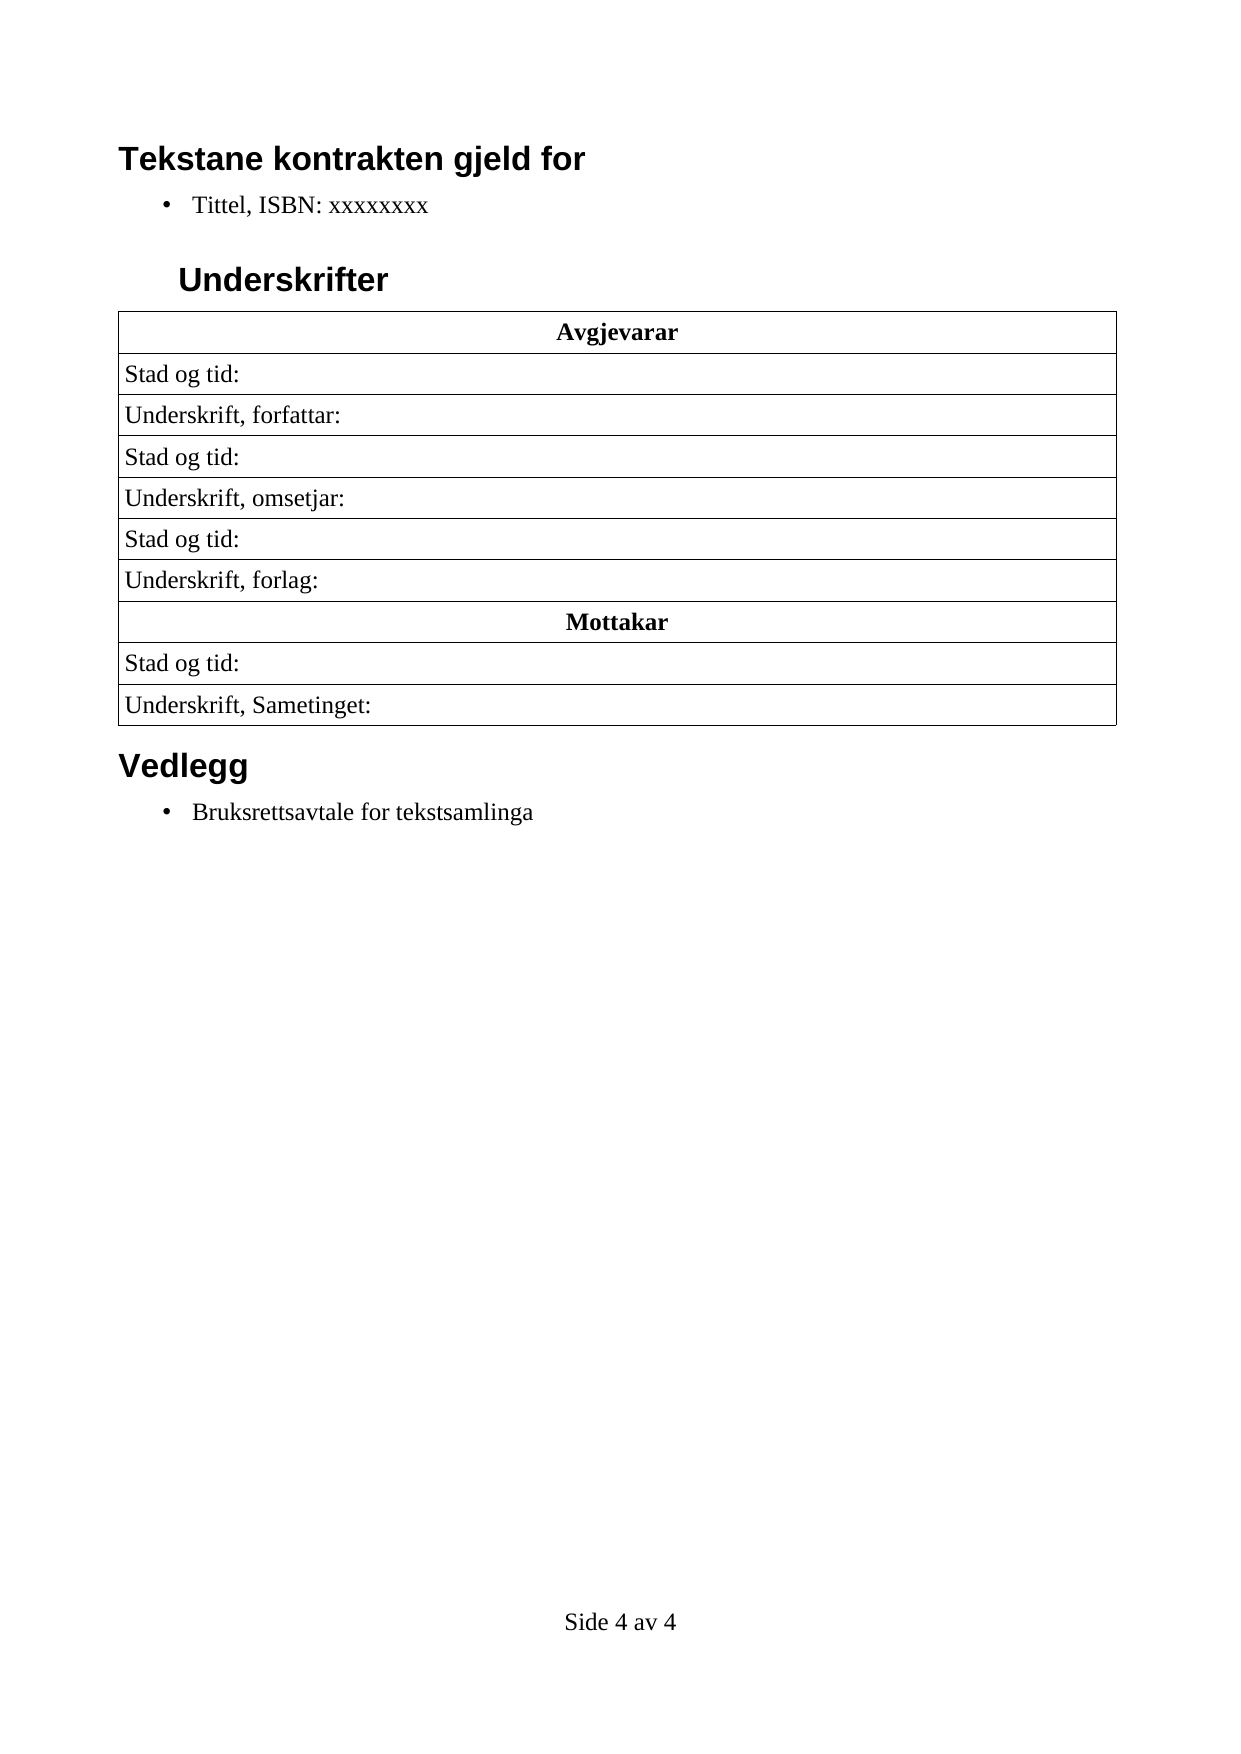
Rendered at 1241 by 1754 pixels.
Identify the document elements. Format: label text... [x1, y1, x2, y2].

table_header Mottakar [119, 602, 1116, 642]
list Tittel, ISBN: xxxxxxxx [162, 190, 1122, 219]
subtitle Vedlegg [118, 746, 1122, 784]
table_cell Stad og tid: [119, 354, 1116, 394]
table_cell Stad og tid: [119, 519, 1116, 559]
table_cell Underskrift, omsetjar: [119, 478, 1116, 518]
subtitle Underskrifter [118, 260, 1122, 299]
list Bruksrettsavtale for tekstsamlinga [162, 797, 1122, 826]
table_cell Stad og tid: [119, 436, 1116, 477]
table_cell Underskrift, forfattar: [119, 395, 1116, 435]
subtitle Tekstane kontrakten gjeld for [118, 139, 1122, 178]
table_cell Stad og tid: [119, 643, 1116, 683]
table_cell Underskrift, forlag: [119, 560, 1116, 601]
table_header Avgjevarar [119, 312, 1116, 352]
table_cell Underskrift, Sametinget: [119, 685, 1116, 725]
